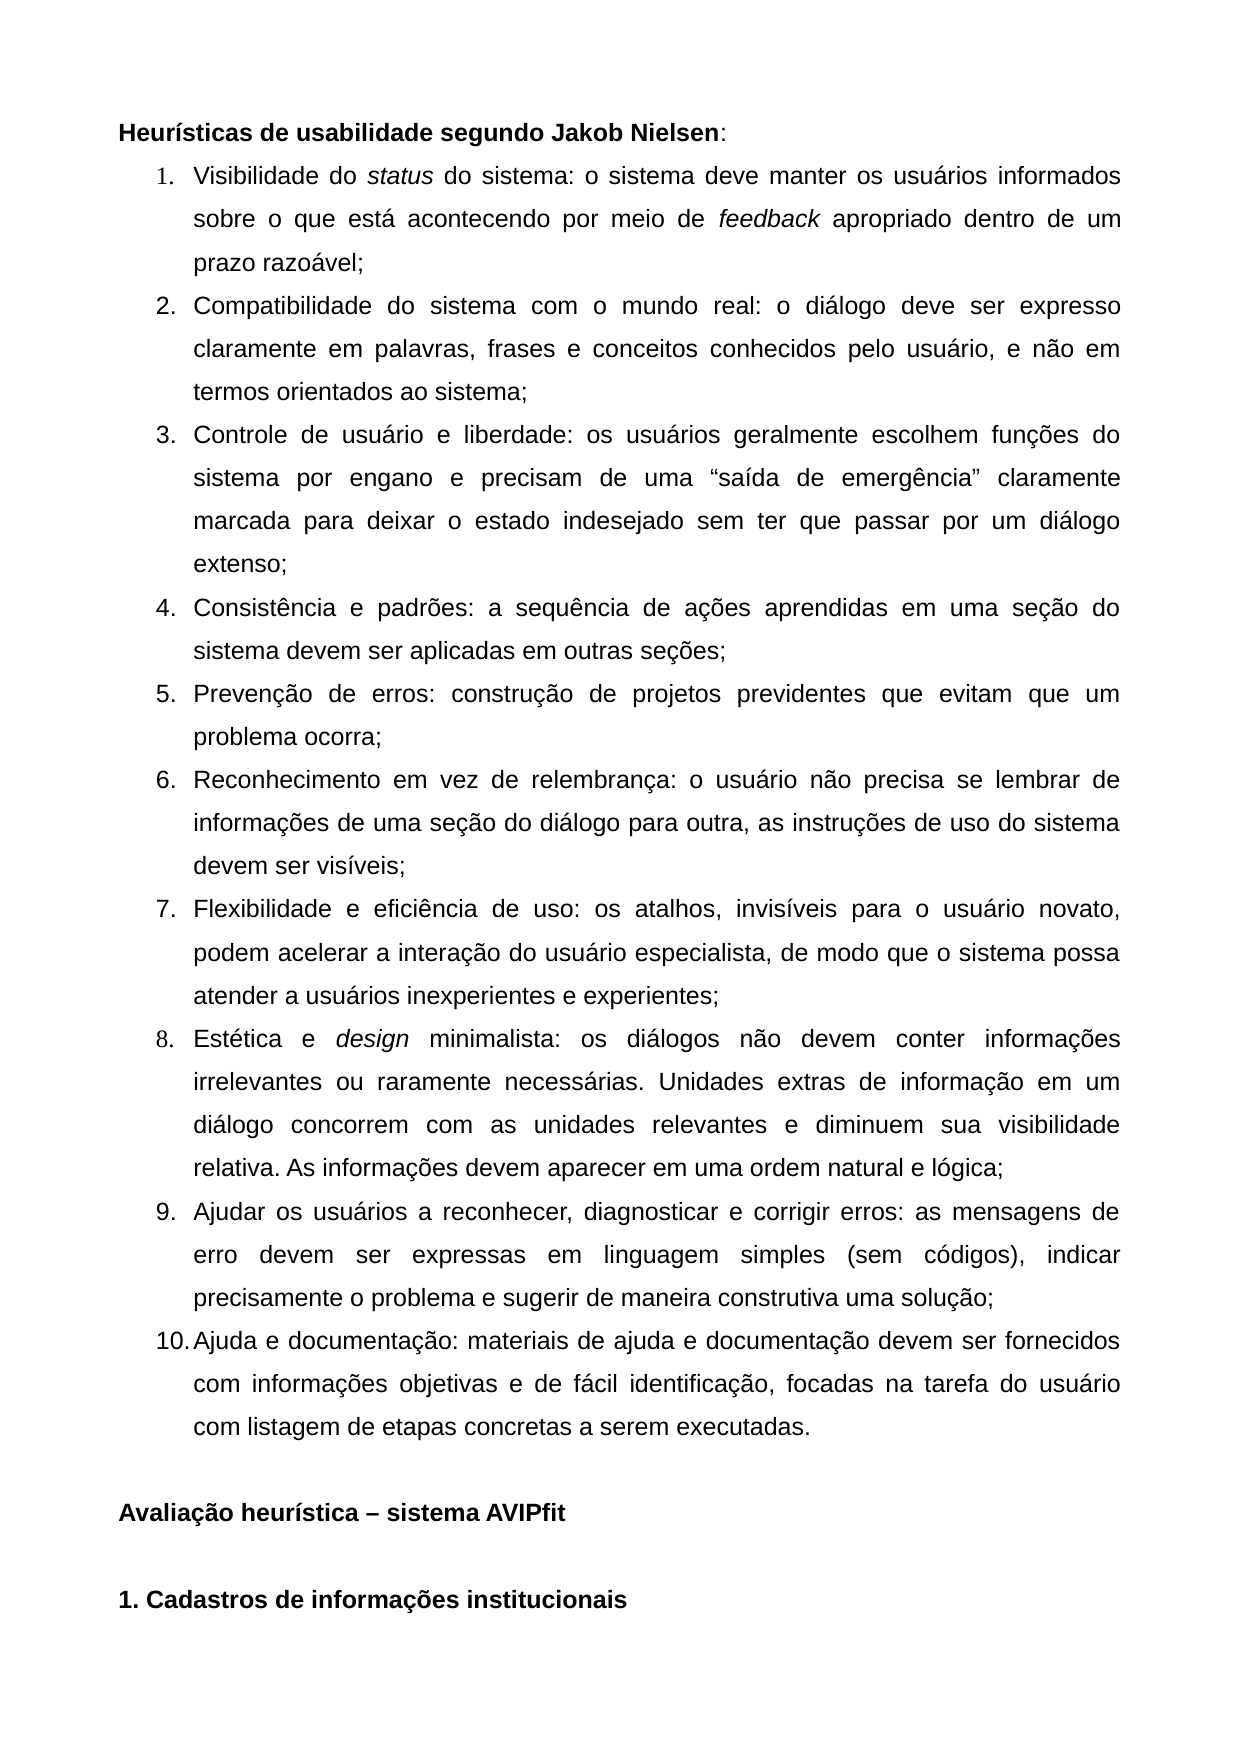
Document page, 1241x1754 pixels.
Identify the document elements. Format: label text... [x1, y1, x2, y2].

list Prevenção de erros: construção de projetos previdentes que evitam que um problema ocorra; [156, 679, 1122, 751]
list Flexibilidade e eficiência de uso: os atalhos, invisíveis para o usuário novato, podem acelerar a interação do usuário especialista, de modo que o sistema possa atender a usuários inexperientes e experientes; [156, 894, 1122, 1009]
list Compatibilidade do sistema com o mundo real: o diálogo deve ser expresso claramente em palavras, frases e conceitos conhecidos pelo usuário, e não em termos orientados ao sistema; [156, 291, 1122, 406]
list Controle de usuário e liberdade: os usuários geralmente escolhem funções do sistema por engano e precisam de uma “saída de emergência” claramente marcada para deixar o estado indesejado sem ter que passar por um diálogo extenso; [156, 420, 1122, 578]
list Estética e design minimalista: os diálogos não devem conter informações irrelevantes ou raramente necessárias. Unidades extras de informação em um diálogo concorrem com as unidades relevantes e diminuem sua visibilidade relativa. As informações devem aparecer em uma ordem natural e lógica; [156, 1024, 1122, 1182]
list Reconhecimento em vez de relembrança: o usuário não precisa se lembrar de informações de uma seção do diálogo para outra, as instruções de uso do sistema devem ser visíveis; [156, 765, 1122, 880]
list Ajuda e documentação: materiais de ajuda e documentação devem ser fornecidos com informações objetivas e de fácil identificação, focadas na tarefa do usuário com listagem de etapas concretas a serem executadas. [156, 1326, 1122, 1441]
list Ajudar os usuários a reconhecer, diagnosticar e corrigir erros: as mensagens de erro devem ser expressas em linguagem simples (sem códigos), indicar precisamente o problema e sugerir de maneira construtiva uma solução; [156, 1196, 1122, 1311]
list Consistência e padrões: a sequência de ações aprendidas em uma seção do sistema devem ser aplicadas em outras seções; [156, 593, 1122, 664]
text 1. Cadastros de informações institucionais [118, 1584, 1122, 1613]
text Heurísticas de usabilidade segundo Jakob Nielsen: [118, 118, 1122, 147]
list Visibilidade do status do sistema: o sistema deve manter os usuários informados sobre o que está acontecendo por meio de feedback apropriado dentro de um prazo razoável; [156, 161, 1122, 276]
text Avaliação heurística – sistema AVIPfit [118, 1498, 1122, 1527]
